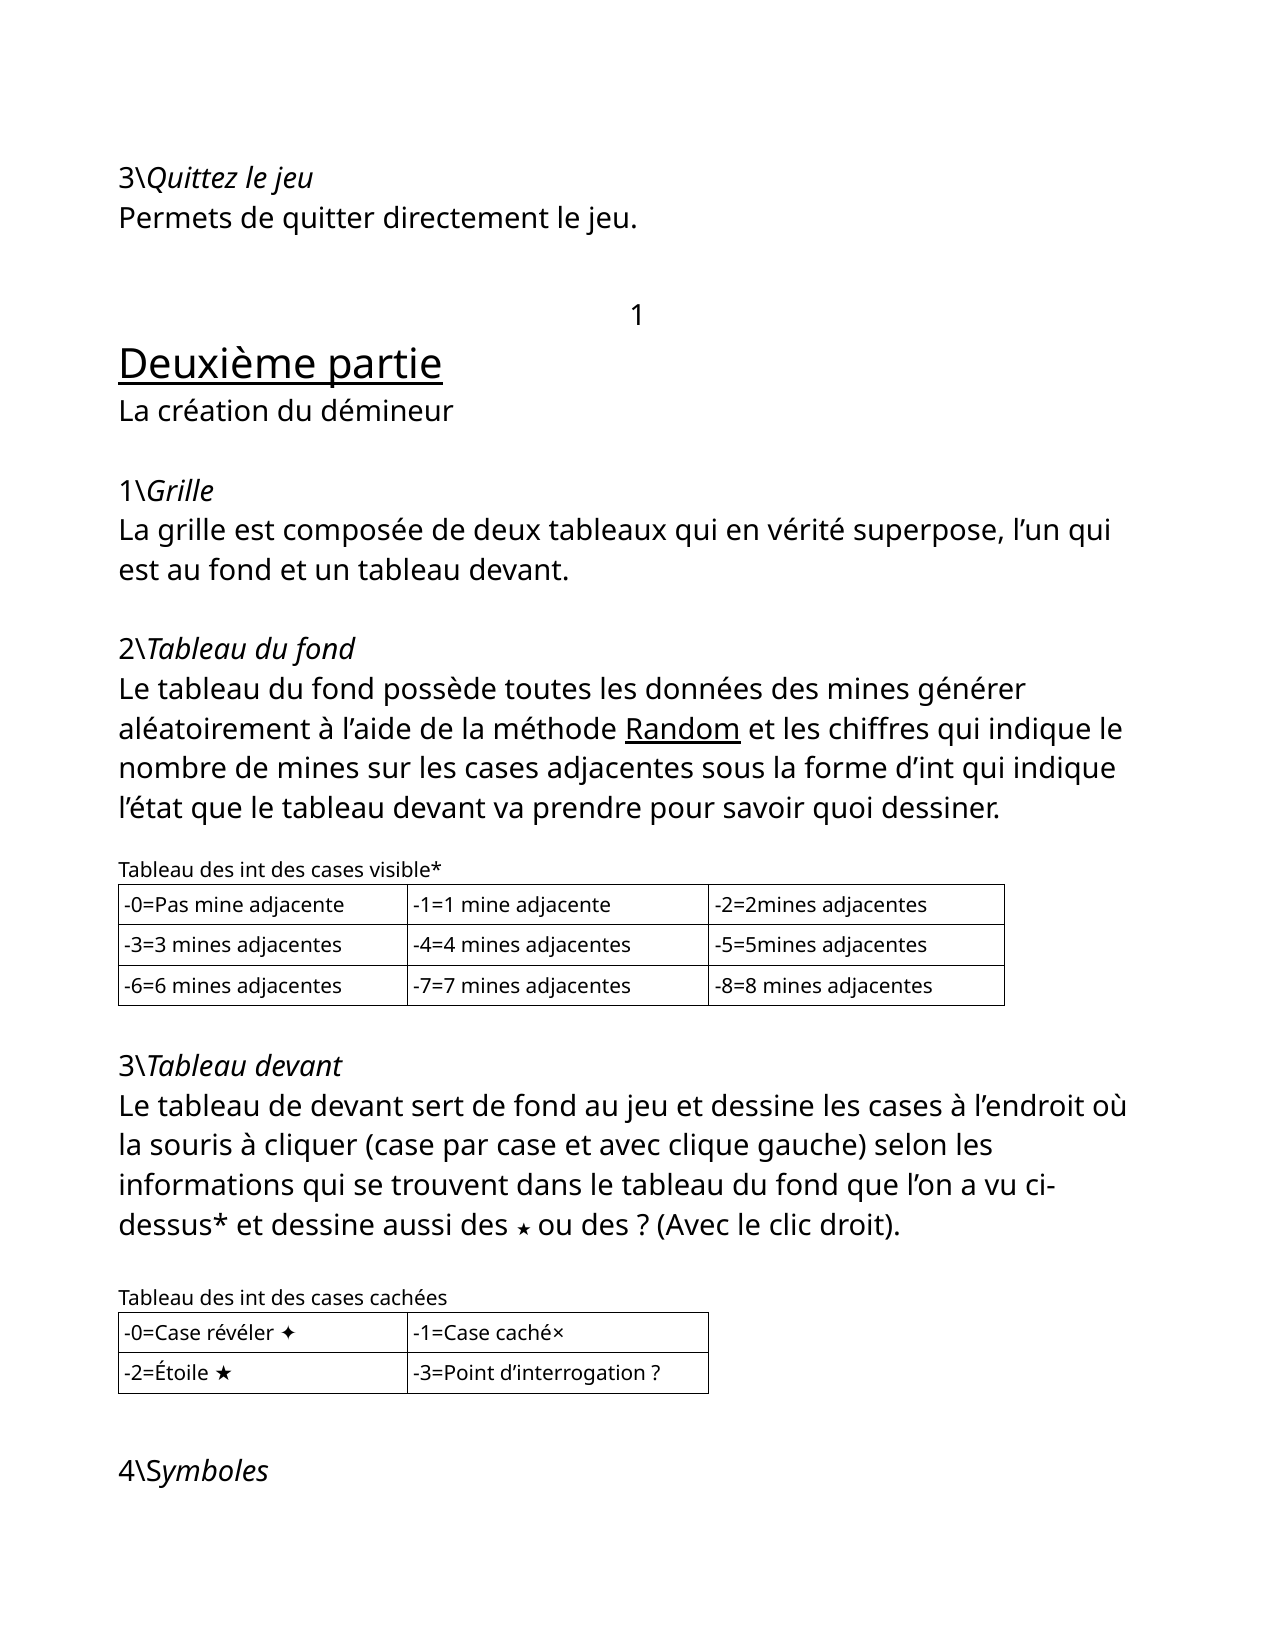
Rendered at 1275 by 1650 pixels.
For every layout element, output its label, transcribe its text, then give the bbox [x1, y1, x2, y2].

table_header -0=Case révéler ✦ [119, 1313, 407, 1352]
table_cell -5=5mines adjacentes [709, 925, 1004, 965]
table_header -2=2mines adjacentes [709, 885, 1004, 924]
text La création du démineur [118, 390, 1157, 430]
table_cell -6=6 mines adjacentes [119, 966, 407, 1005]
text Permets de quitter directement le jeu. [118, 197, 1157, 237]
text Le tableau du fond possède toutes les données des mines générer aléatoirement à l’aide de la méthode Random et les chiffres qui indique le nombre de mines sur les cases adjacentes sous la forme d’int qui indique l’état que le tableau devant va prendre pour savoir quoi dessiner. [118, 668, 1157, 827]
text 3\Tableau devant [118, 1045, 1157, 1085]
text Tableau des int des cases visible* [118, 855, 1157, 884]
table_cell -7=7 mines adjacentes [408, 966, 708, 1005]
text Deuxième partie [118, 334, 1157, 390]
text 2\Tableau du fond [118, 628, 1157, 668]
table_cell -8=8 mines adjacentes [709, 966, 1004, 1005]
table_header -1=1 mine adjacente [408, 885, 708, 924]
table_header -0=Pas mine adjacente [119, 885, 407, 924]
table_header -1=Case caché× [408, 1313, 708, 1352]
table_cell -3=3 mines adjacentes [119, 925, 407, 965]
text 4\Symboles [118, 1450, 1157, 1490]
text 1\Grille [118, 470, 1157, 509]
table_cell -2=Étoile ★ [119, 1353, 407, 1393]
table_cell -3=Point d’interrogation ? [408, 1353, 708, 1393]
text La grille est composée de deux tableaux qui en vérité superpose, l’un qui est au fond et un tableau devant. [118, 509, 1157, 589]
text Le tableau de devant sert de fond au jeu et dessine les cases à l’endroit où la souris à cliquer (case par case et avec clique gauche) selon les informations qui se trouvent dans le tableau du fond que l’on a vu ci-dessus* et dessine aussi des ★ ou des ? (Avec le clic droit). [118, 1085, 1157, 1244]
text 1 [118, 294, 1157, 334]
text 3\Quittez le jeu [118, 158, 1157, 197]
text Tableau des int des cases cachées [118, 1283, 1157, 1312]
table_cell -4=4 mines adjacentes [408, 925, 708, 965]
